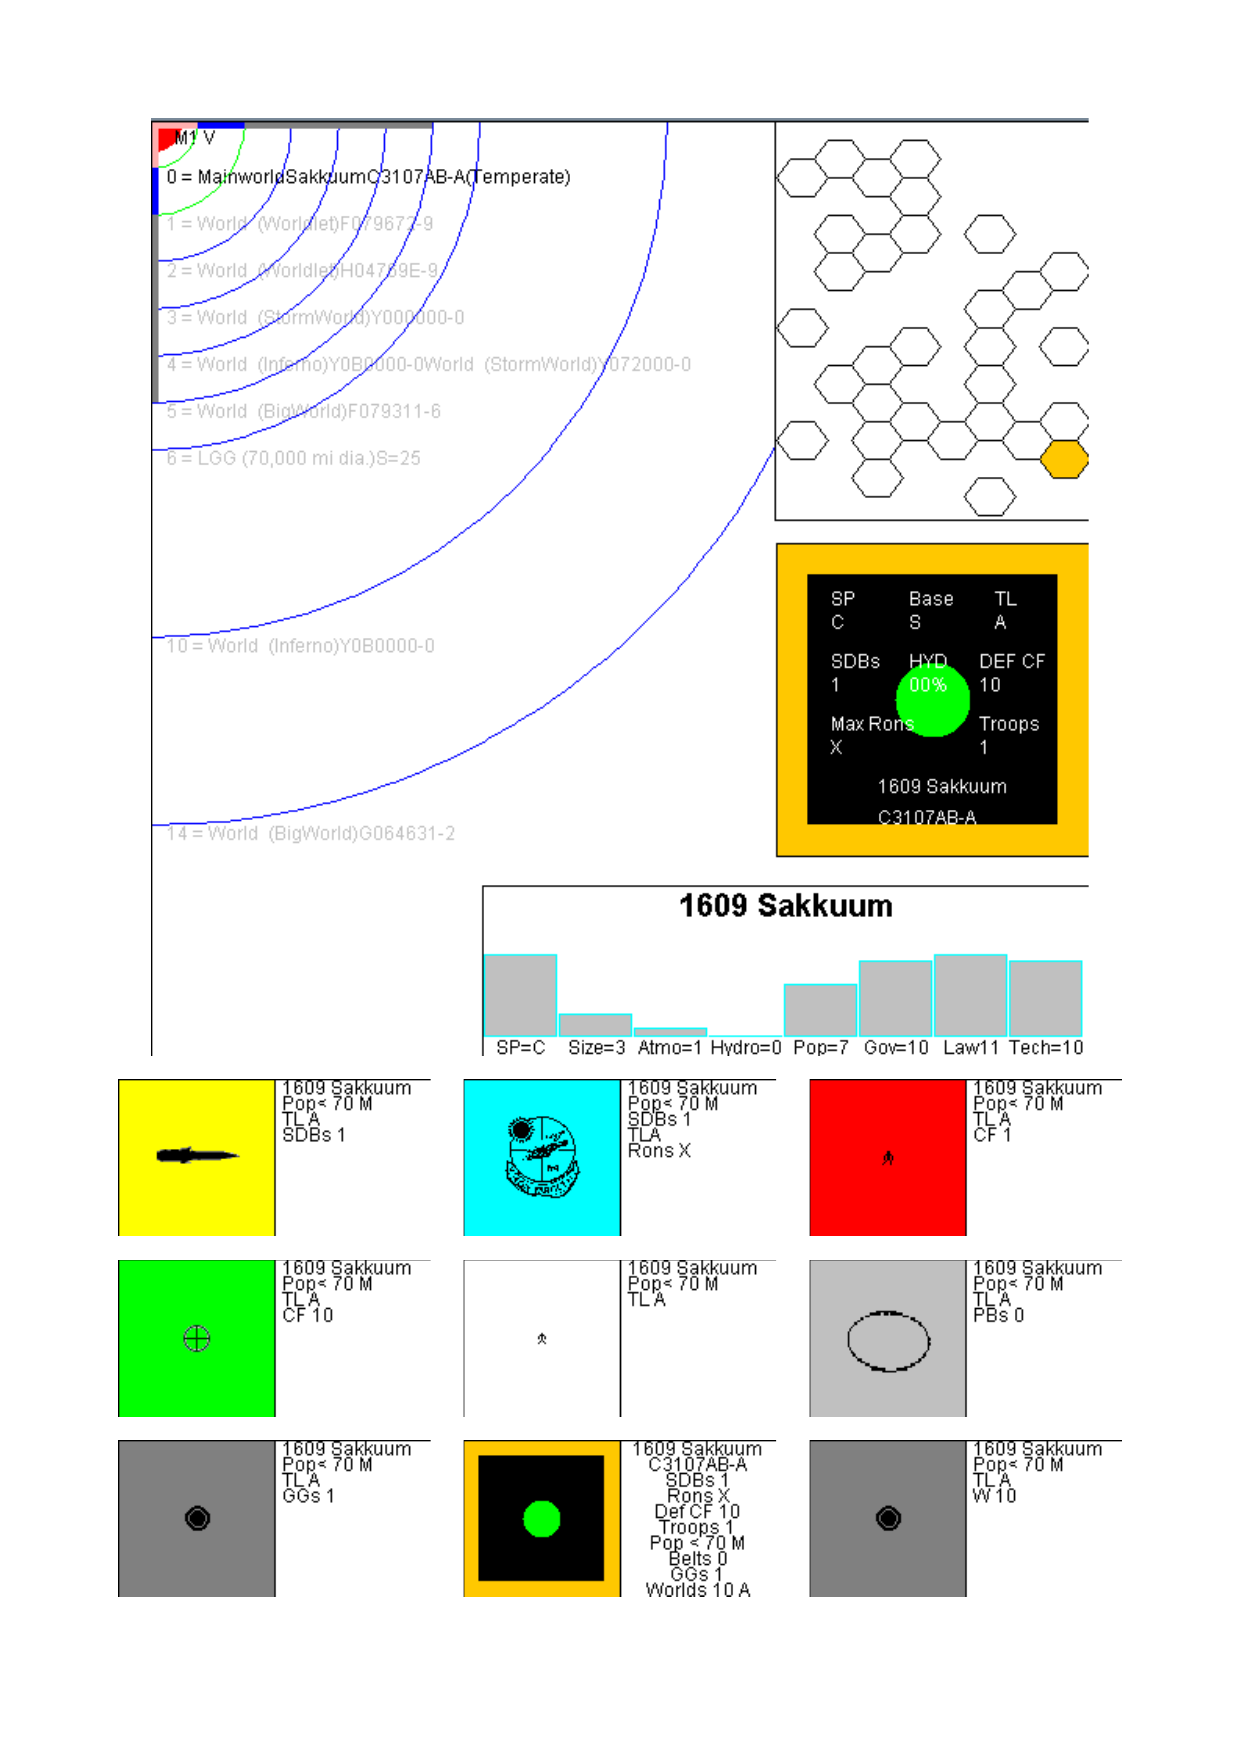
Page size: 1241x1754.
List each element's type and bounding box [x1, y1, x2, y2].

picture [151, 118, 1089, 1056]
picture [809, 1440, 1122, 1597]
picture [809, 1079, 1122, 1236]
picture [118, 1260, 431, 1417]
picture [118, 1440, 431, 1597]
picture [463, 1440, 777, 1597]
picture [809, 1260, 1122, 1417]
picture [118, 1079, 431, 1236]
picture [463, 1079, 777, 1236]
picture [463, 1260, 777, 1417]
